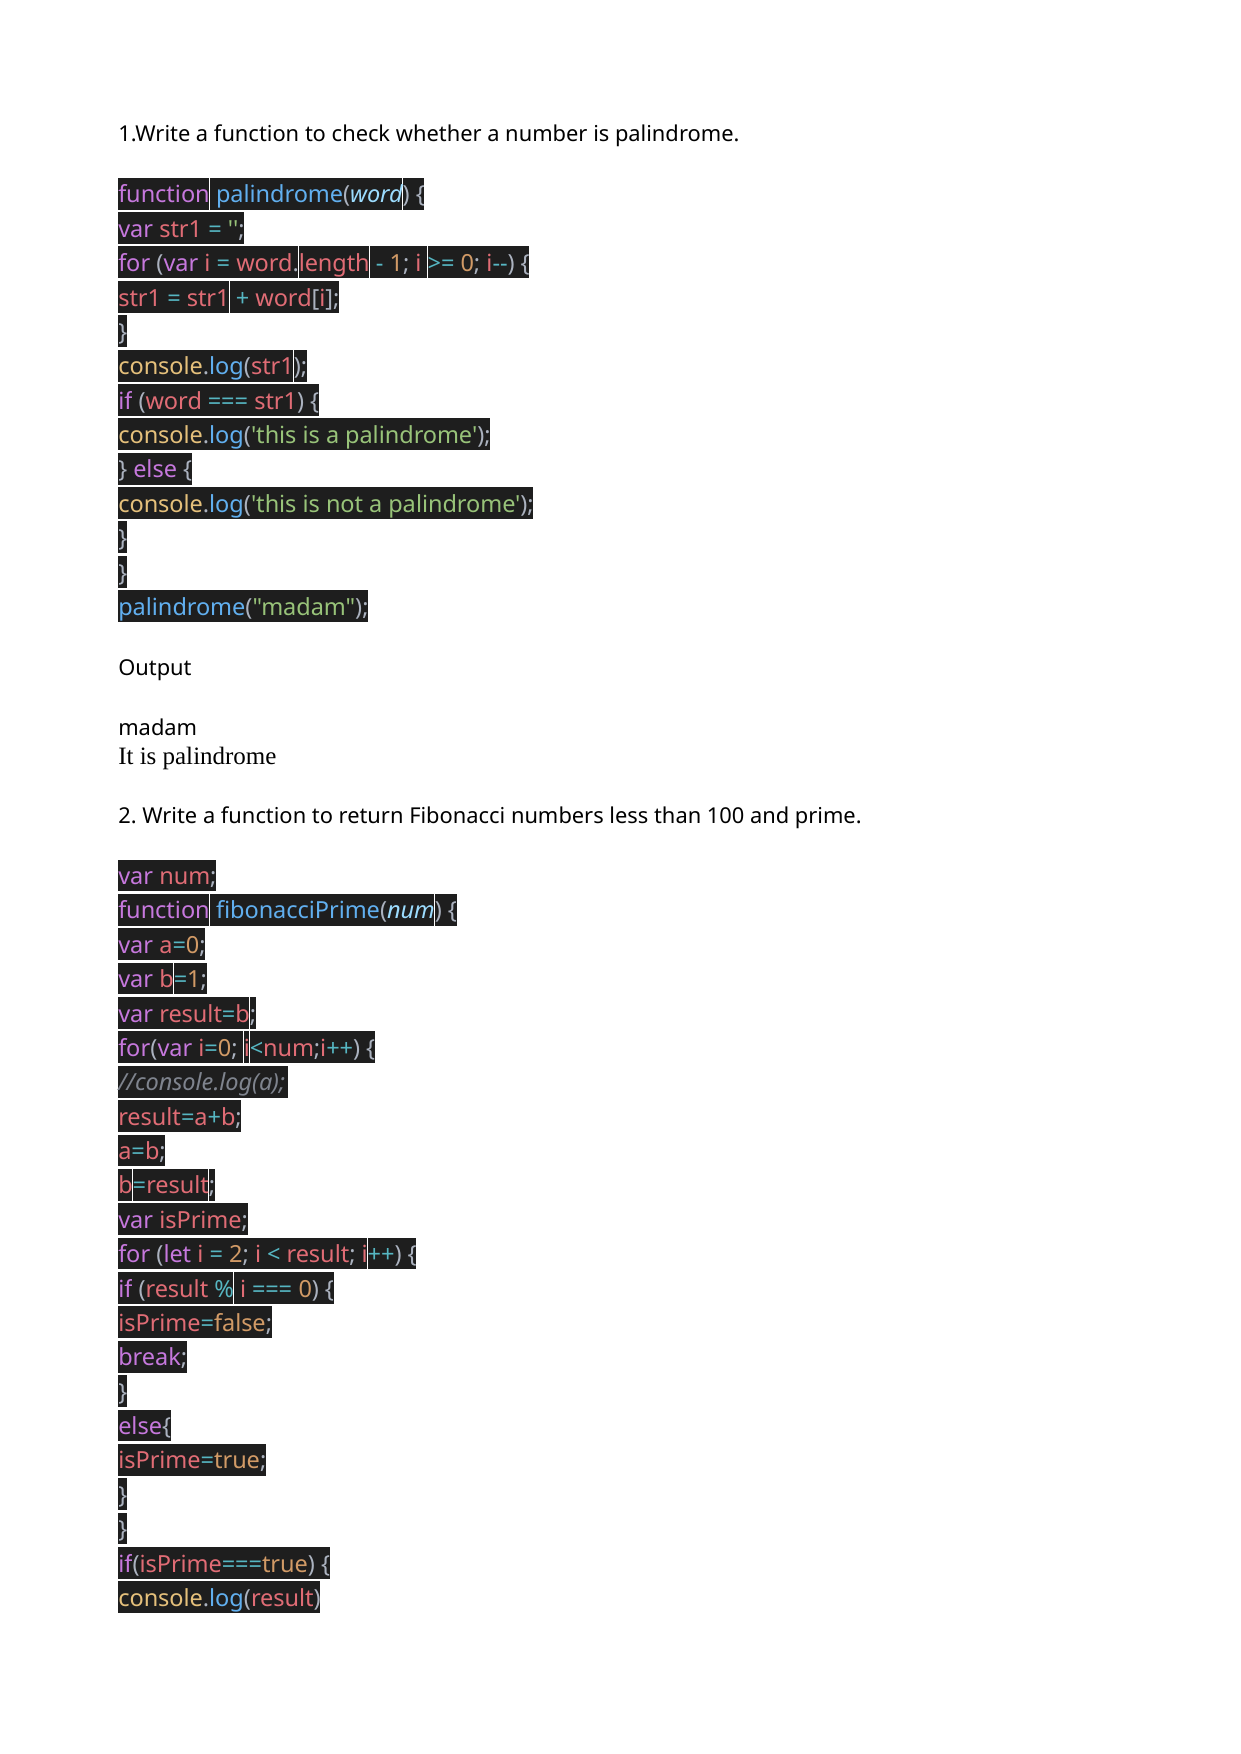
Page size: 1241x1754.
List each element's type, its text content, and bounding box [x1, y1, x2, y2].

text var result=b; [118, 994, 1122, 1029]
text } [118, 553, 1122, 588]
text for (var i = word.length - 1; i >= 0; i--) { [118, 244, 1122, 278]
text } [118, 313, 1122, 347]
text isPrime=true; [118, 1441, 1122, 1476]
text 2. Write a function to return Fibonacci numbers less than 100 and prime. [118, 800, 1122, 830]
text for(var i=0; i<num;i++) { [118, 1029, 1122, 1063]
text if (result % i === 0) { [118, 1269, 1122, 1304]
text It is palindrome [118, 741, 1122, 770]
text function fibonacciPrime(num) { [118, 891, 1122, 926]
text console.log('this is not a palindrome'); [118, 485, 1122, 519]
text var isPrime; [118, 1201, 1122, 1235]
text } [118, 519, 1122, 553]
text var num; [118, 859, 1122, 891]
text var b=1; [118, 960, 1122, 994]
text } [118, 1510, 1122, 1544]
text //console.log(a); [118, 1063, 1122, 1098]
text result=a+b; [118, 1098, 1122, 1132]
text var a=0; [118, 926, 1122, 960]
text function palindrome(word) { [118, 178, 1122, 210]
text } [118, 1373, 1122, 1407]
text b=result; [118, 1166, 1122, 1201]
text madam [118, 712, 1122, 741]
text if (word === str1) { [118, 382, 1122, 416]
text else{ [118, 1407, 1122, 1441]
text if(isPrime===true) { [118, 1544, 1122, 1579]
text 1.Write a function to check whether a number is palindrome. [118, 118, 1122, 148]
text for (let i = 2; i < result; i++) { [118, 1235, 1122, 1269]
text } [118, 1476, 1122, 1510]
text } else { [118, 450, 1122, 485]
text console.log(str1); [118, 347, 1122, 382]
text var str1 = ''; [118, 210, 1122, 244]
text console.log(result) [118, 1579, 1122, 1613]
text str1 = str1 + word[i]; [118, 278, 1122, 313]
text console.log('this is a palindrome'); [118, 416, 1122, 450]
text isPrime=false; [118, 1304, 1122, 1338]
text palindrome("madam"); [118, 588, 1122, 622]
text Output [118, 652, 1122, 682]
text break; [118, 1338, 1122, 1373]
text a=b; [118, 1132, 1122, 1166]
